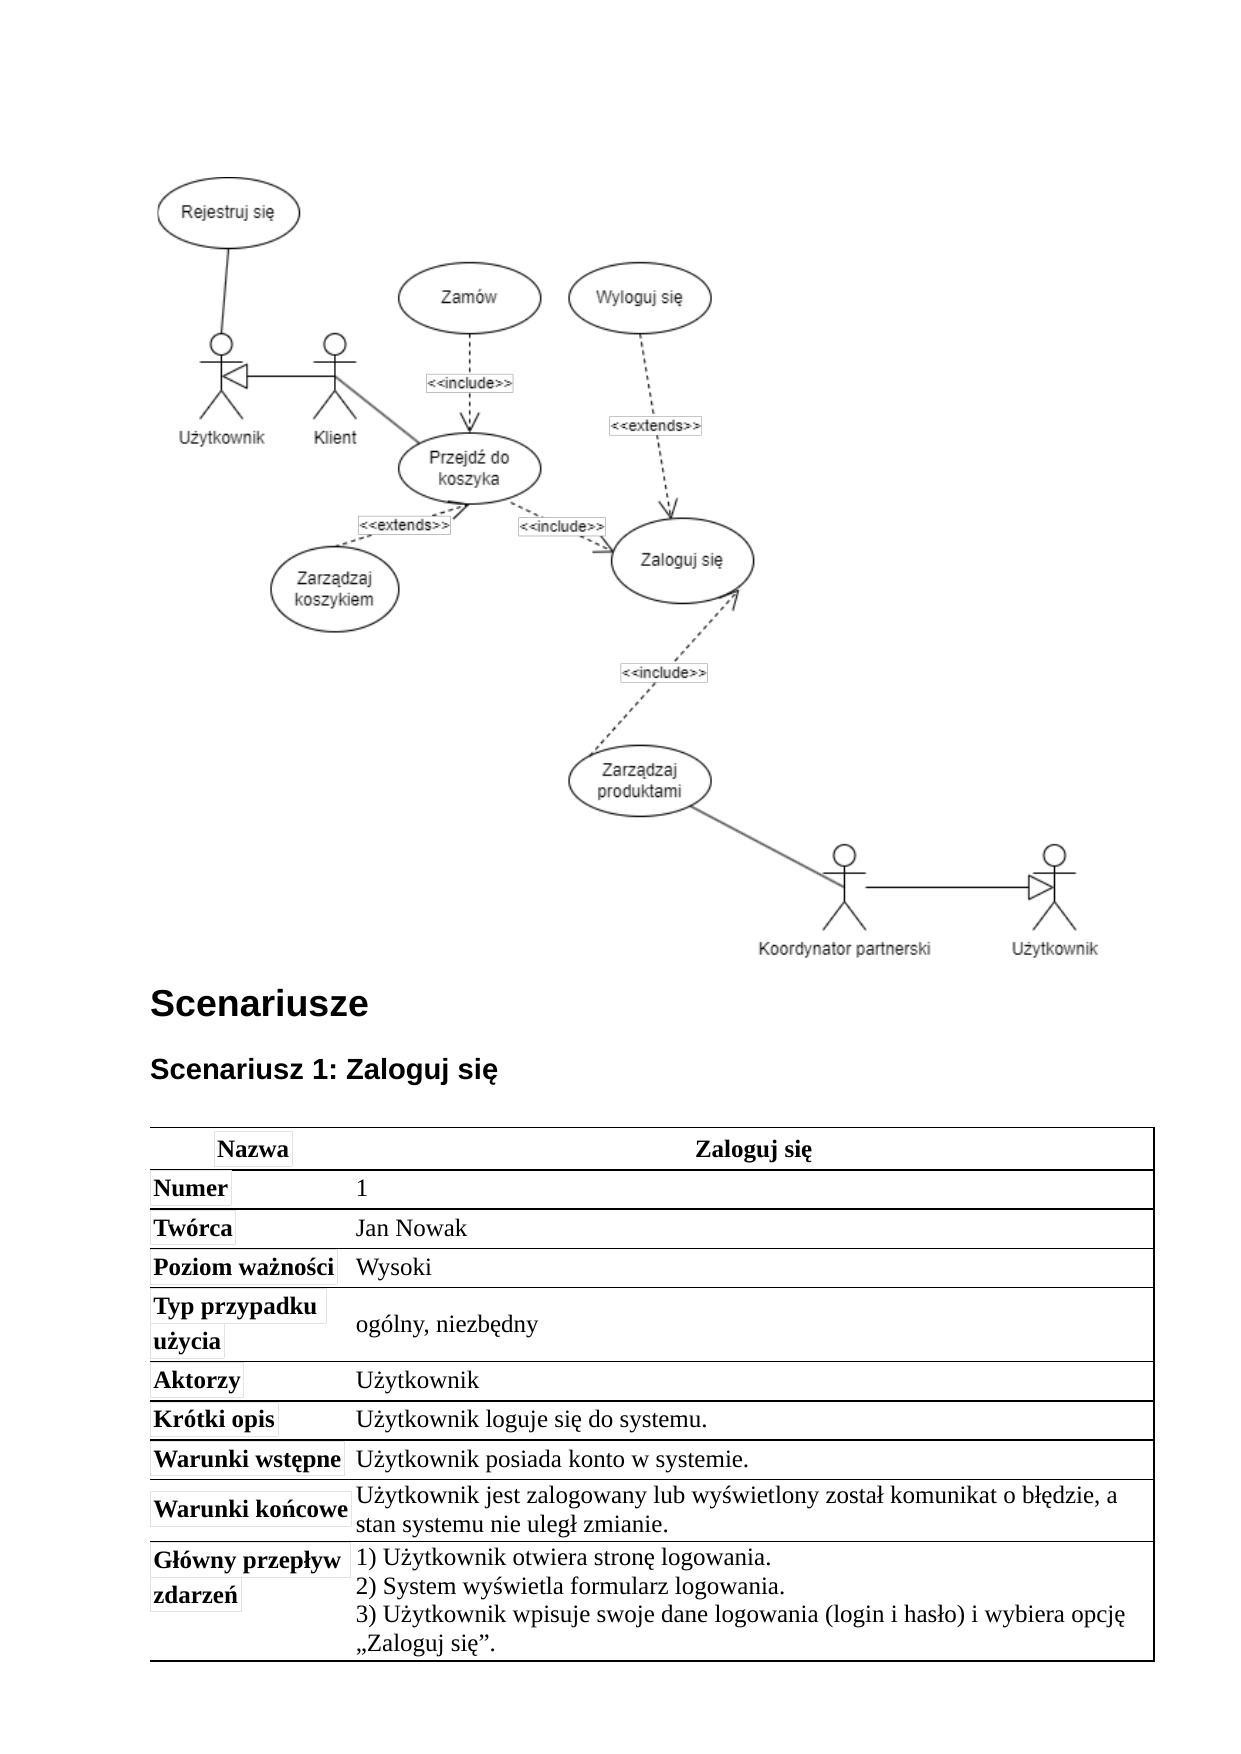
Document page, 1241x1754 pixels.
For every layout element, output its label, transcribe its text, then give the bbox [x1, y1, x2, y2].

table_cell Użytkownik posiada konto w systemie. [356, 1441, 1153, 1478]
subtitle Scenariusze [150, 908, 1090, 1025]
table_cell Aktorzy [150, 1362, 356, 1400]
table_cell Warunki wstępne [150, 1441, 356, 1478]
table_cell Jan Nowak [356, 1210, 1153, 1247]
table_cell Użytkownik [356, 1362, 1153, 1400]
table_cell Typ przypadku użycia [150, 1288, 356, 1361]
table_cell Użytkownik jest zalogowany lub wyświetlony został komunikat o błędzie, a stan systemu nie uległ zmianie. [356, 1480, 1153, 1541]
table_cell Poziom ważności [150, 1249, 356, 1287]
table_cell 1) Użytkownik otwiera stronę logowania. 2) System wyświetla formularz logowania. 3) Użytkownik wpisuje swoje dane logowania (login i hasło) i wybiera opcję „Zaloguj się”. [356, 1542, 1153, 1660]
table_cell Użytkownik loguje się do systemu. [356, 1402, 1153, 1439]
table_cell Twórca [150, 1210, 356, 1247]
picture [157, 177, 1098, 982]
table_header Nazwa [150, 1128, 356, 1169]
table_cell Numer [150, 1171, 356, 1208]
table_cell Wysoki [356, 1249, 1153, 1287]
table_header Zaloguj się [356, 1128, 1153, 1169]
table_cell ogólny, niezbędny [356, 1288, 1153, 1361]
table_cell Główny przepływ zdarzeń [150, 1542, 356, 1660]
subtitle Scenariusz 1: Zaloguj się [150, 1052, 1090, 1085]
table_cell 1 [356, 1171, 1153, 1208]
table_cell Warunki końcowe [150, 1480, 356, 1541]
table_cell Krótki opis [150, 1402, 356, 1439]
